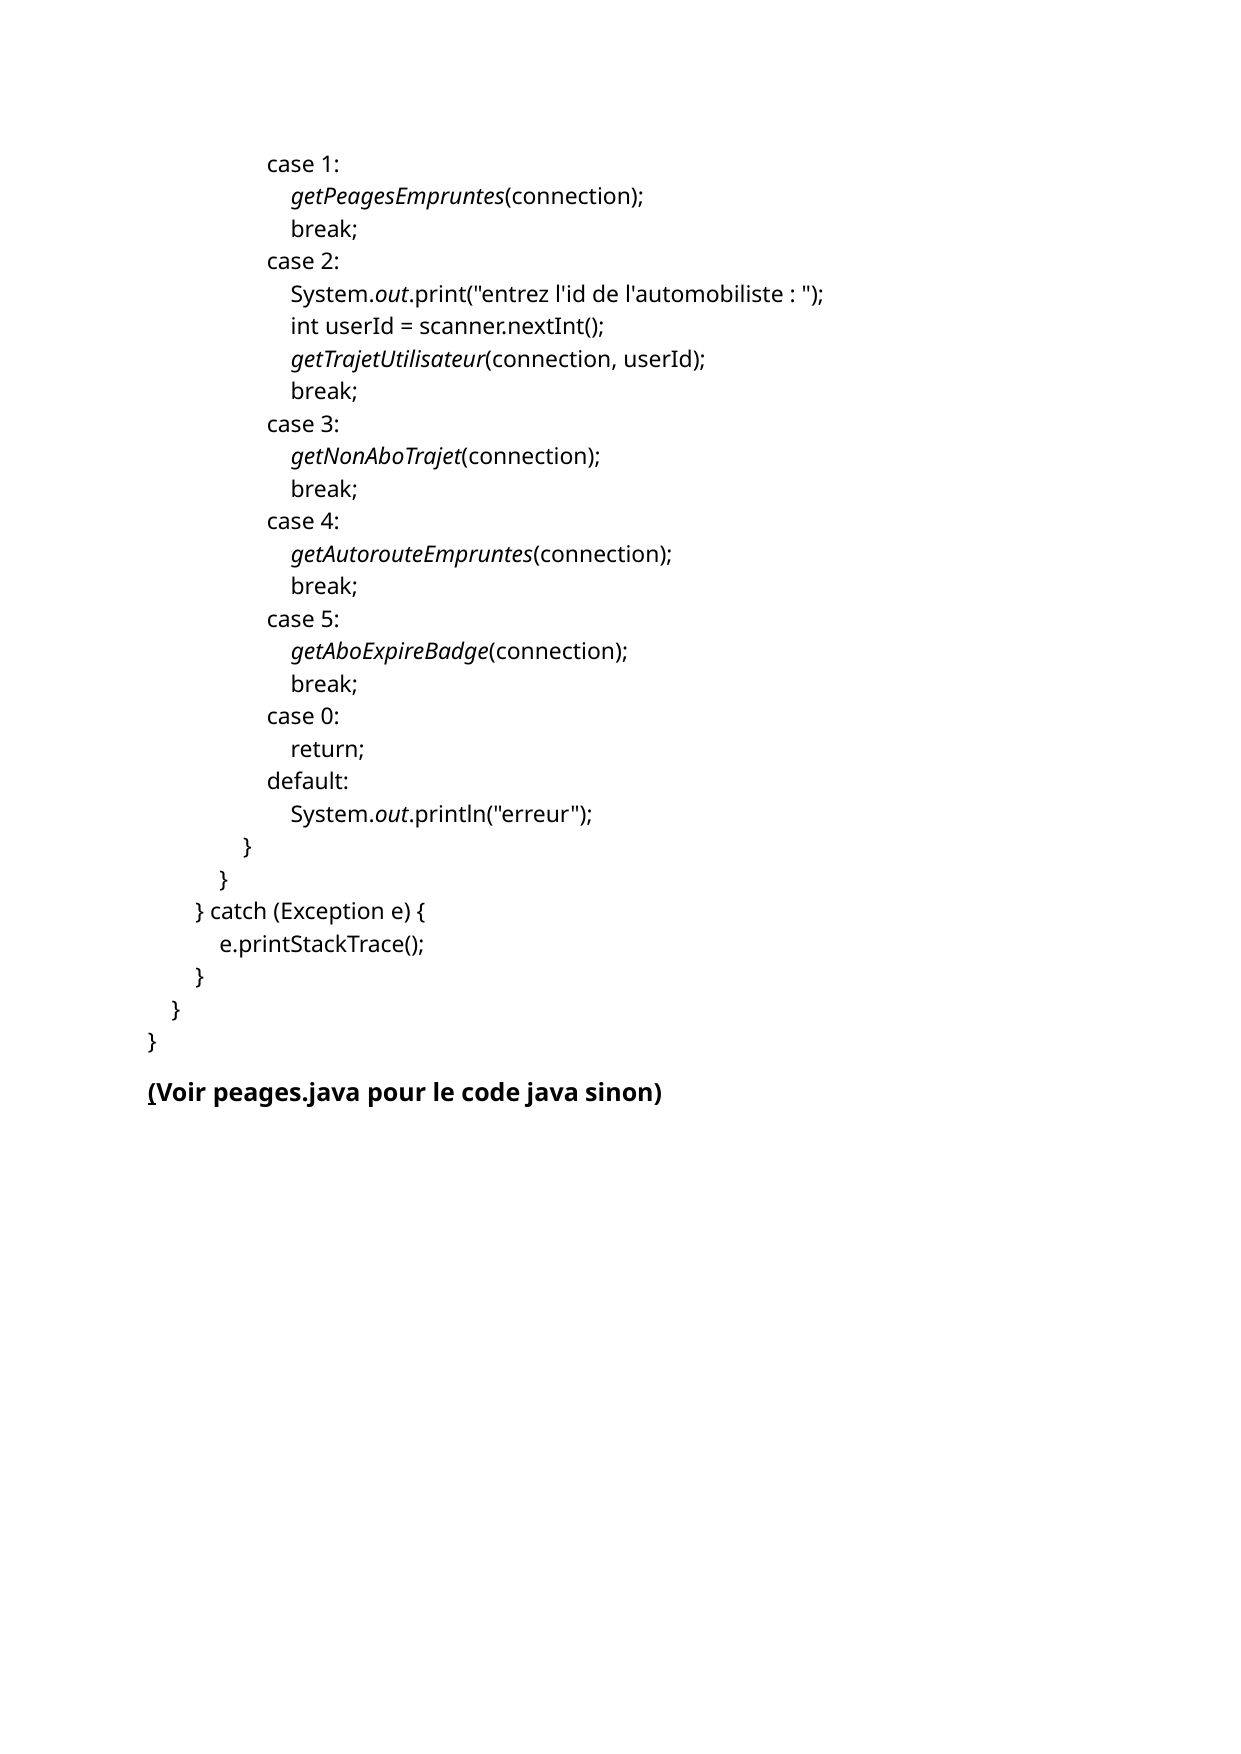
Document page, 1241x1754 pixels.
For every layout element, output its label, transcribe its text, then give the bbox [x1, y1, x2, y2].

text (Voir peages.java pour le code java sinon) [148, 1074, 1093, 1108]
text case 1: getPeagesEmpruntes(connection); break; case 2: System.out.print("entrez l'id de l'automobiliste : "); int userId = scanner.nextInt(); getTrajetUtilisateur(connection, userId); break; case 3: getNonAboTrajet(connection); break; case 4: getAutorouteEmpruntes(connection); break; case 5: getAboExpireBadge(connection); break; case 0: return; default: System.out.println("erreur"); } } } catch (Exception e) { e.printStackTrace(); } } } [148, 148, 1093, 1056]
